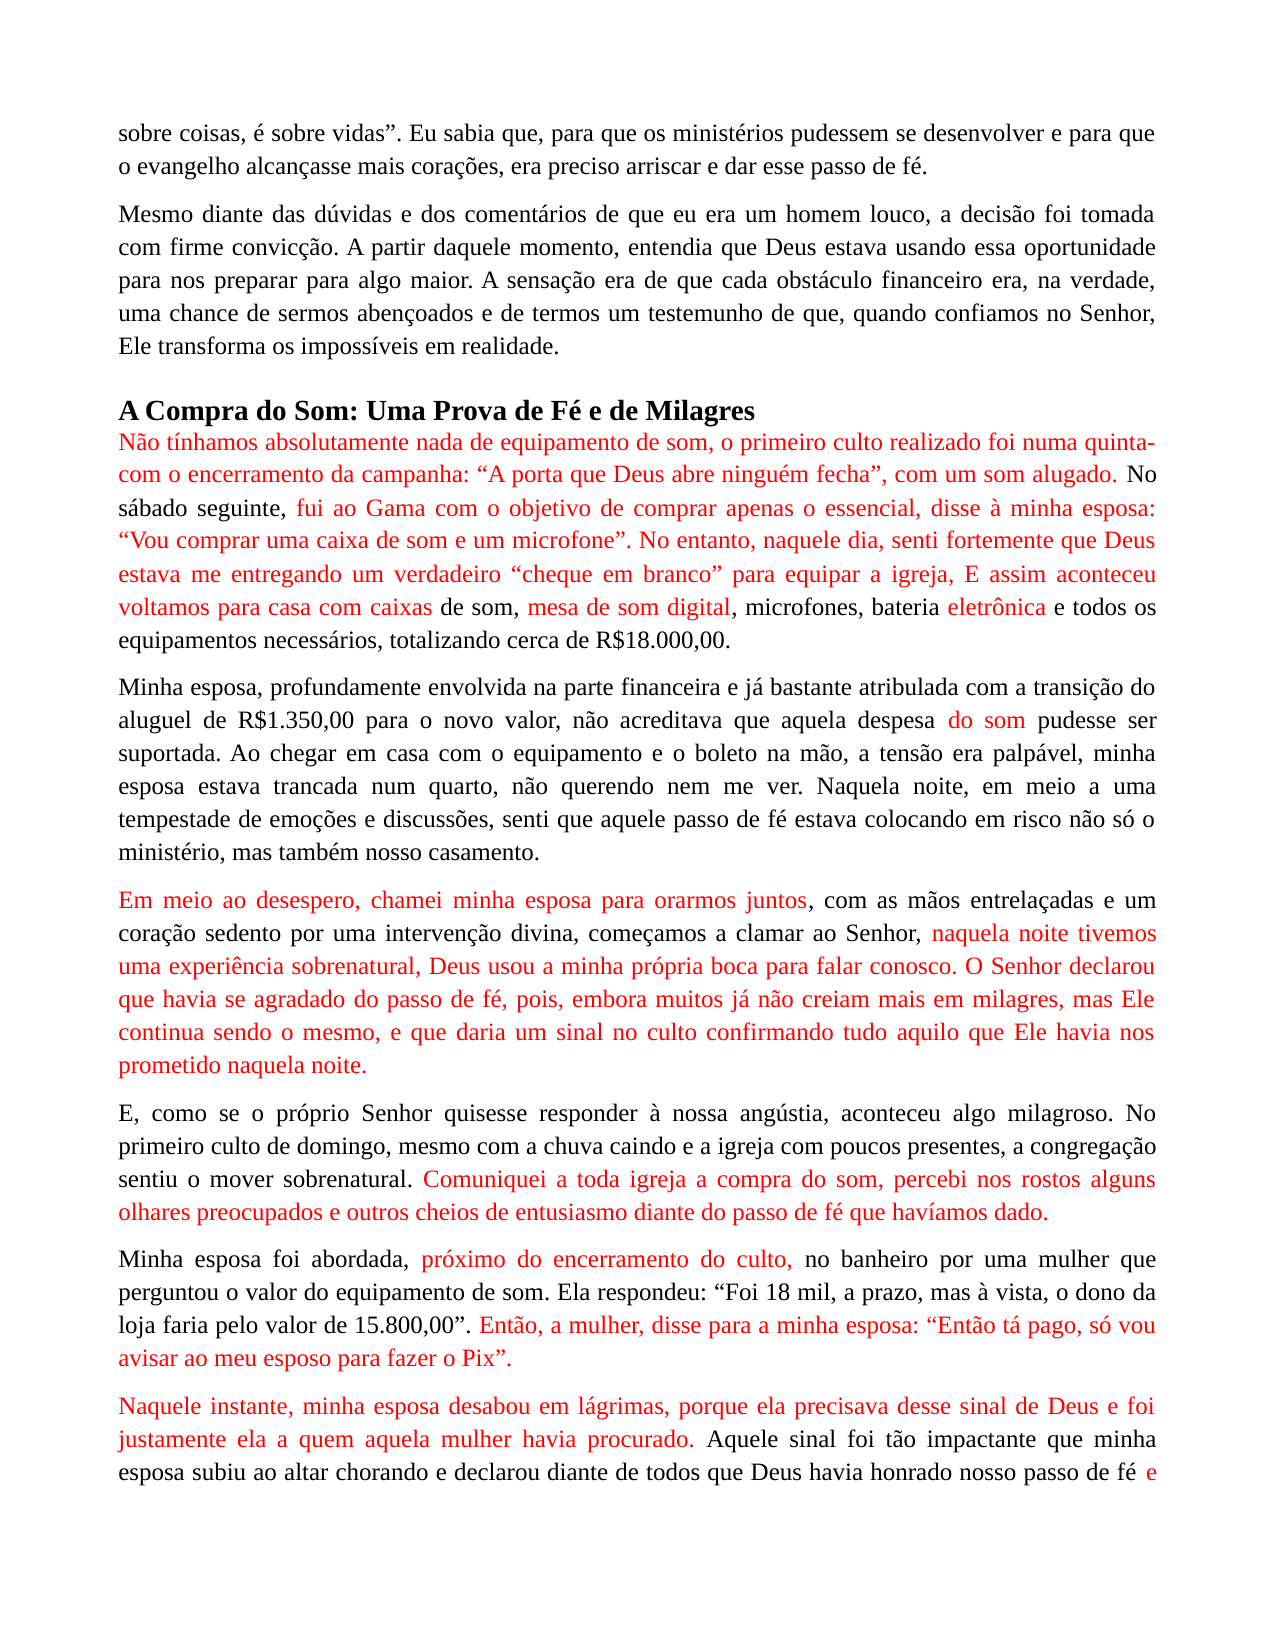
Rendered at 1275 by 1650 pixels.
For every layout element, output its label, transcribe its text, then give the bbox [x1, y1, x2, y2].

subtitle A Compra do Som: Uma Prova de Fé e de Milagres [118, 393, 1157, 427]
text Minha esposa, profundamente envolvida na parte financeira e já bastante atribulada com a transição do aluguel de R$1.350,00 para o novo valor, não acreditava que aquela despesa do som pudesse ser suportada. Ao chegar em casa com o equipamento e o boleto na mão, a tensão era palpável, minha esposa estava trancada num quarto, não querendo nem me ver. Naquela noite, em meio a uma tempestade de emoções e discussões, senti que aquele passo de fé estava colocando em risco não só o ministério, mas também nosso casamento. [118, 672, 1157, 866]
text Minha esposa foi abordada, próximo do encerramento do culto, no banheiro por uma mulher que perguntou o valor do equipamento de som. Ela respondeu: “Foi 18 mil, a prazo, mas à vista, o dono da loja faria pelo valor de 15.800,00”. Então, a mulher, disse para a minha esposa: “Então tá pago, só vou avisar ao meu esposo para fazer o Pix”. [118, 1244, 1157, 1372]
text E, como se o próprio Senhor quisesse responder à nossa angústia, aconteceu algo milagroso. No primeiro culto de domingo, mesmo com a chuva caindo e a igreja com poucos presentes, a congregação sentiu o mover sobrenatural. Comuniquei a toda igreja a compra do som, percebi nos rostos alguns olhares preocupados e outros cheios de entusiasmo diante do passo de fé que havíamos dado. [118, 1098, 1157, 1226]
text Mesmo diante das dúvidas e dos comentários de que eu era um homem louco, a decisão foi tomada com firme convicção. A partir daquele momento, entendia que Deus estava usando essa oportunidade para nos preparar para algo maior. A sensação era de que cada obstáculo financeiro era, na verdade, uma chance de sermos abençoados e de termos um testemunho de que, quando confiamos no Senhor, Ele transforma os impossíveis em realidade. [118, 199, 1157, 359]
text Não tínhamos absolutamente nada de equipamento de som, o primeiro culto realizado foi numa quinta-com o encerramento da campanha: “A porta que Deus abre ninguém fecha”, com um som alugado. No sábado seguinte, fui ao Gama com o objetivo de comprar apenas o essencial, disse à minha esposa: “Vou comprar uma caixa de som e um microfone”. No entanto, naquele dia, senti fortemente que Deus estava me entregando um verdadeiro “cheque em branco” para equipar a igreja, E assim aconteceu voltamos para casa com caixas de som, mesa de som digital, microfones, bateria eletrônica e todos os equipamentos necessários, totalizando cerca de R$18.000,00. [118, 427, 1157, 653]
text Naquele instante, minha esposa desabou em lágrimas, porque ela precisava desse sinal de Deus e foi justamente ela a quem aquela mulher havia procurado. Aquele sinal foi tão impactante que minha esposa subiu ao altar chorando e declarou diante de todos que Deus havia honrado nosso passo de fé e [118, 1391, 1157, 1486]
text sobre coisas, é sobre vidas”. Eu sabia que, para que os ministérios pudessem se desenvolver e para que o evangelho alcançasse mais corações, era preciso arriscar e dar esse passo de fé. [118, 118, 1157, 180]
text Em meio ao desespero, chamei minha esposa para orarmos juntos, com as mãos entrelaçadas e um coração sedento por uma intervenção divina, começamos a clamar ao Senhor, naquela noite tivemos uma experiência sobrenatural, Deus usou a minha própria boca para falar conosco. O Senhor declarou que havia se agradado do passo de fé, pois, embora muitos já não creiam mais em milagres, mas Ele continua sendo o mesmo, e que daria um sinal no culto confirmando tudo aquilo que Ele havia nos prometido naquela noite. [118, 885, 1157, 1079]
